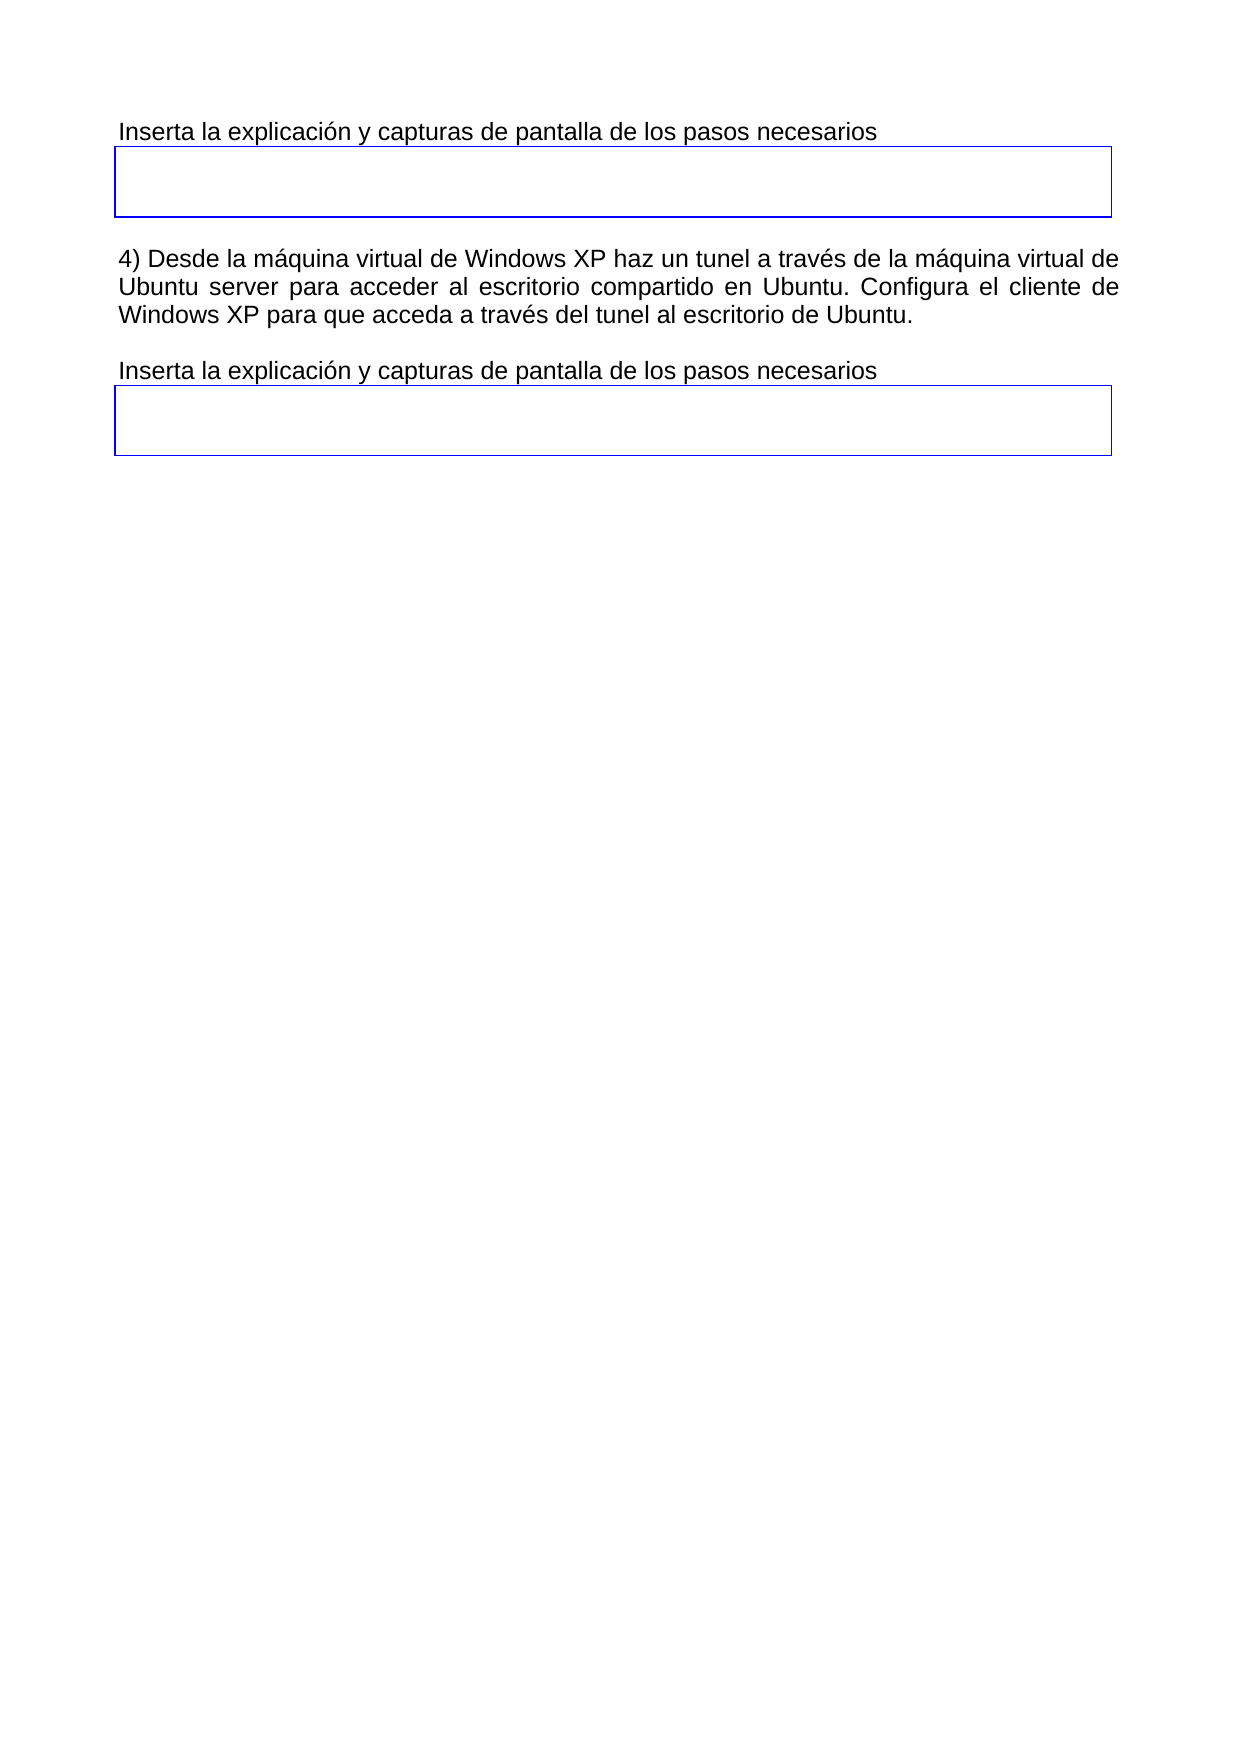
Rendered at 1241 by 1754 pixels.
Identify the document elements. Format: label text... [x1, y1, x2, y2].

table_header [116, 147, 1111, 216]
text Inserta la explicación y capturas de pantalla de los pasos necesarios [118, 118, 1122, 146]
text Inserta la explicación y capturas de pantalla de los pasos necesarios [118, 357, 1122, 385]
text 4) Desde la máquina virtual de Windows XP haz un tunel a través de la máquina virtual de Ubuntu server para acceder al escritorio compartido en Ubuntu. Configura el cliente de Windows XP para que acceda a través del tunel al escritorio de Ubuntu. [118, 245, 1122, 329]
table_header [116, 386, 1111, 455]
